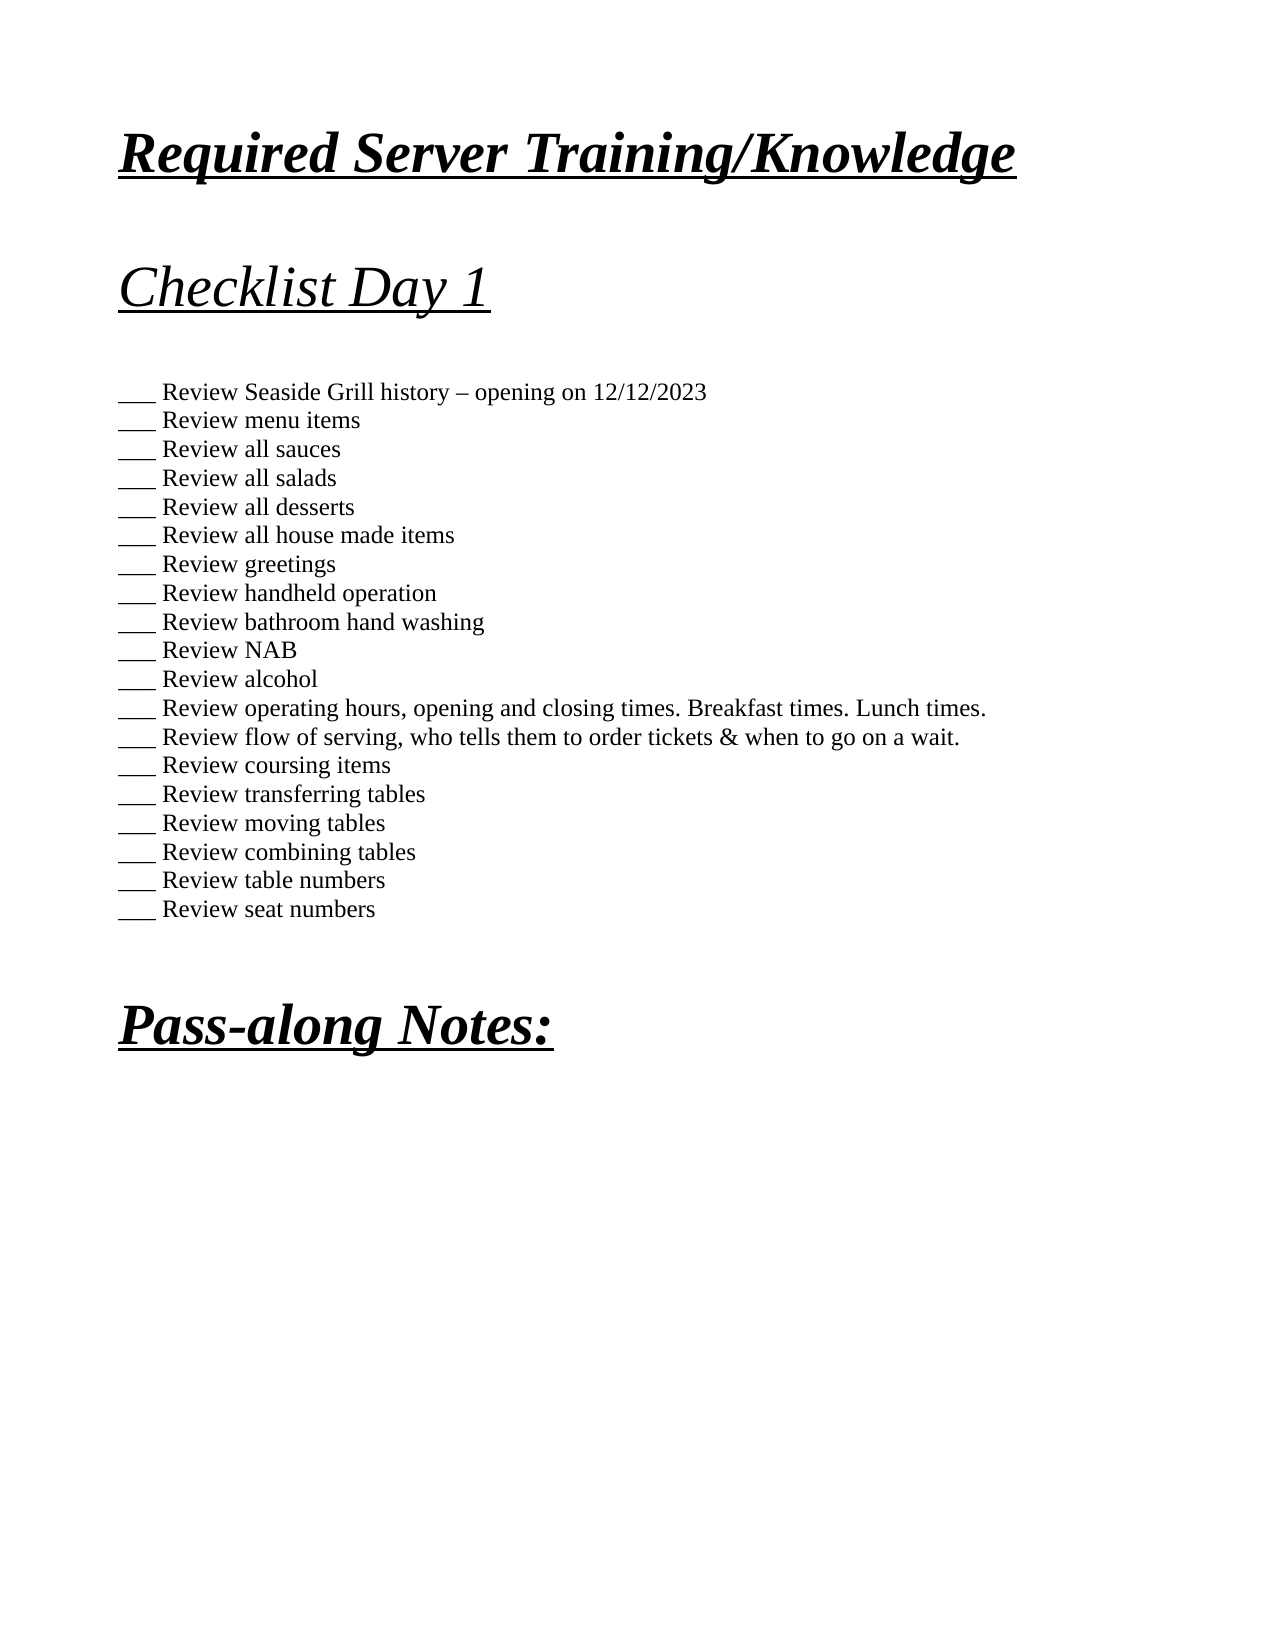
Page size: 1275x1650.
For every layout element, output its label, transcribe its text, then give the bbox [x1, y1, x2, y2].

text ___ Review operating hours, opening and closing times. Breakfast times. Lunch times. [118, 693, 1157, 722]
text ___ Review bathroom hand washing [118, 607, 1157, 636]
text ___ Review transferring tables [118, 779, 1157, 808]
text Checklist Day 1 [118, 252, 1157, 319]
text ___ Review all sauces [118, 434, 1157, 463]
text Required Server Training/Knowledge [118, 118, 1157, 185]
text ___ Review all house made items [118, 521, 1157, 549]
text ___ Review menu items [118, 406, 1157, 434]
text ___ Review greetings [118, 549, 1157, 578]
text ___ Review alcohol [118, 664, 1157, 693]
text ___ Review NAB [118, 636, 1157, 664]
text ___ Review table numbers [118, 866, 1157, 894]
text Pass-along Notes: [118, 990, 1157, 1057]
text ___ Review coursing items [118, 751, 1157, 779]
text ___ Review seat numbers [118, 894, 1157, 923]
text ___ Review combining tables [118, 837, 1157, 866]
text ___ Review all salads [118, 463, 1157, 492]
text ___ Review handheld operation [118, 578, 1157, 607]
text ___ Review moving tables [118, 808, 1157, 837]
text ___ Review flow of serving, who tells them to order tickets & when to go on a wait. [118, 722, 1157, 751]
text ___ Review all desserts [118, 492, 1157, 521]
text ___ Review Seaside Grill history – opening on 12/12/2023 [118, 377, 1157, 406]
